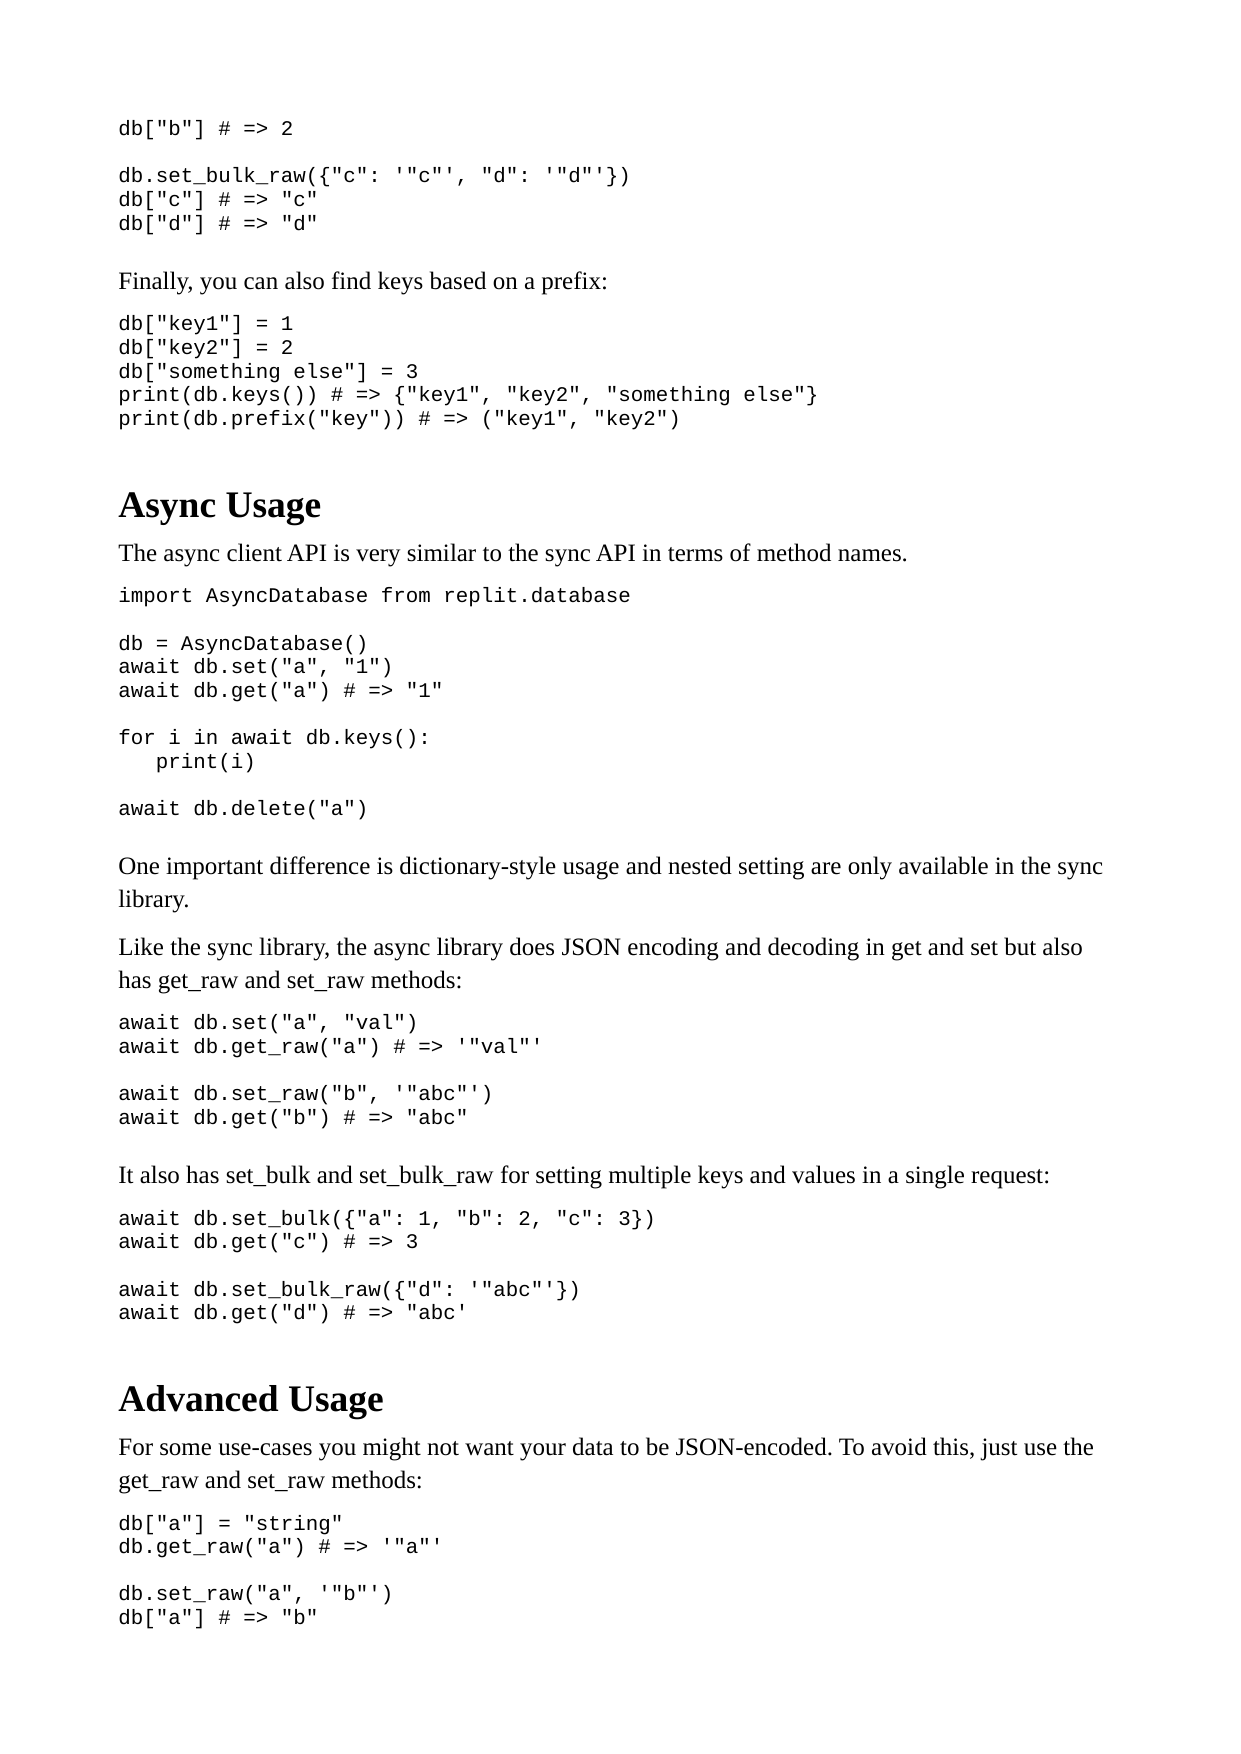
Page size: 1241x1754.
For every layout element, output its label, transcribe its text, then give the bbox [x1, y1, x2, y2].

text await db.get_raw("a") # => '"val"' [118, 1036, 1122, 1060]
text await db.set("a", "1") [118, 656, 1122, 680]
text One important difference is dictionary-style usage and nested setting are only available in the sync library. [118, 851, 1122, 913]
text db["a"] = "string" [118, 1512, 1122, 1536]
text db["key2"] = 2 [118, 337, 1122, 361]
text await db.set_bulk({"a": 1, "b": 2, "c": 3}) [118, 1208, 1122, 1231]
text print(db.prefix("key")) # => ("key1", "key2") [118, 408, 1122, 432]
text db["c"] # => "c" [118, 189, 1122, 213]
text db["d"] # => "d" [118, 213, 1122, 236]
text await db.get("d") # => "abc' [118, 1302, 1122, 1326]
text db["a"] # => "b" [118, 1607, 1122, 1631]
text await db.delete("a") [118, 798, 1122, 822]
text Like the sync library, the async library does JSON encoding and decoding in get and set but also has get_raw and set_raw methods: [118, 932, 1122, 993]
text print(db.keys()) # => {"key1", "key2", "something else"} [118, 384, 1122, 408]
text db.set_raw("a", '"b"') [118, 1583, 1122, 1607]
text await db.set("a", "val") [118, 1012, 1122, 1036]
text await db.get("c") # => 3 [118, 1231, 1122, 1255]
text For some use-cases you might not want your data to be JSON-encoded. To avoid this, just use the get_raw and set_raw methods: [118, 1432, 1122, 1494]
text await db.get("b") # => "abc" [118, 1107, 1122, 1131]
text for i in await db.keys(): [118, 727, 1122, 751]
text db["b"] # => 2 [118, 118, 1122, 142]
text db["something else"] = 3 [118, 361, 1122, 384]
text db = AsyncDatabase() [118, 632, 1122, 656]
text db.set_bulk_raw({"c": '"c"', "d": '"d"'}) [118, 165, 1122, 189]
subtitle Async Usage [118, 482, 1122, 525]
text print(i) [118, 751, 1122, 774]
text await db.set_bulk_raw({"d": '"abc"'}) [118, 1279, 1122, 1302]
subtitle Advanced Usage [118, 1376, 1122, 1419]
text await db.get("a") # => "1" [118, 680, 1122, 703]
text Finally, you can also find keys based on a prefix: [118, 266, 1122, 294]
text await db.set_raw("b", '"abc"') [118, 1083, 1122, 1107]
text It also has set_bulk and set_bulk_raw for setting multiple keys and values in a single request: [118, 1160, 1122, 1189]
text db.get_raw("a") # => '"a"' [118, 1536, 1122, 1560]
text The async client API is very similar to the sync API in terms of method names. [118, 538, 1122, 566]
text db["key1"] = 1 [118, 313, 1122, 337]
text import AsyncDatabase from replit.database [118, 585, 1122, 609]
